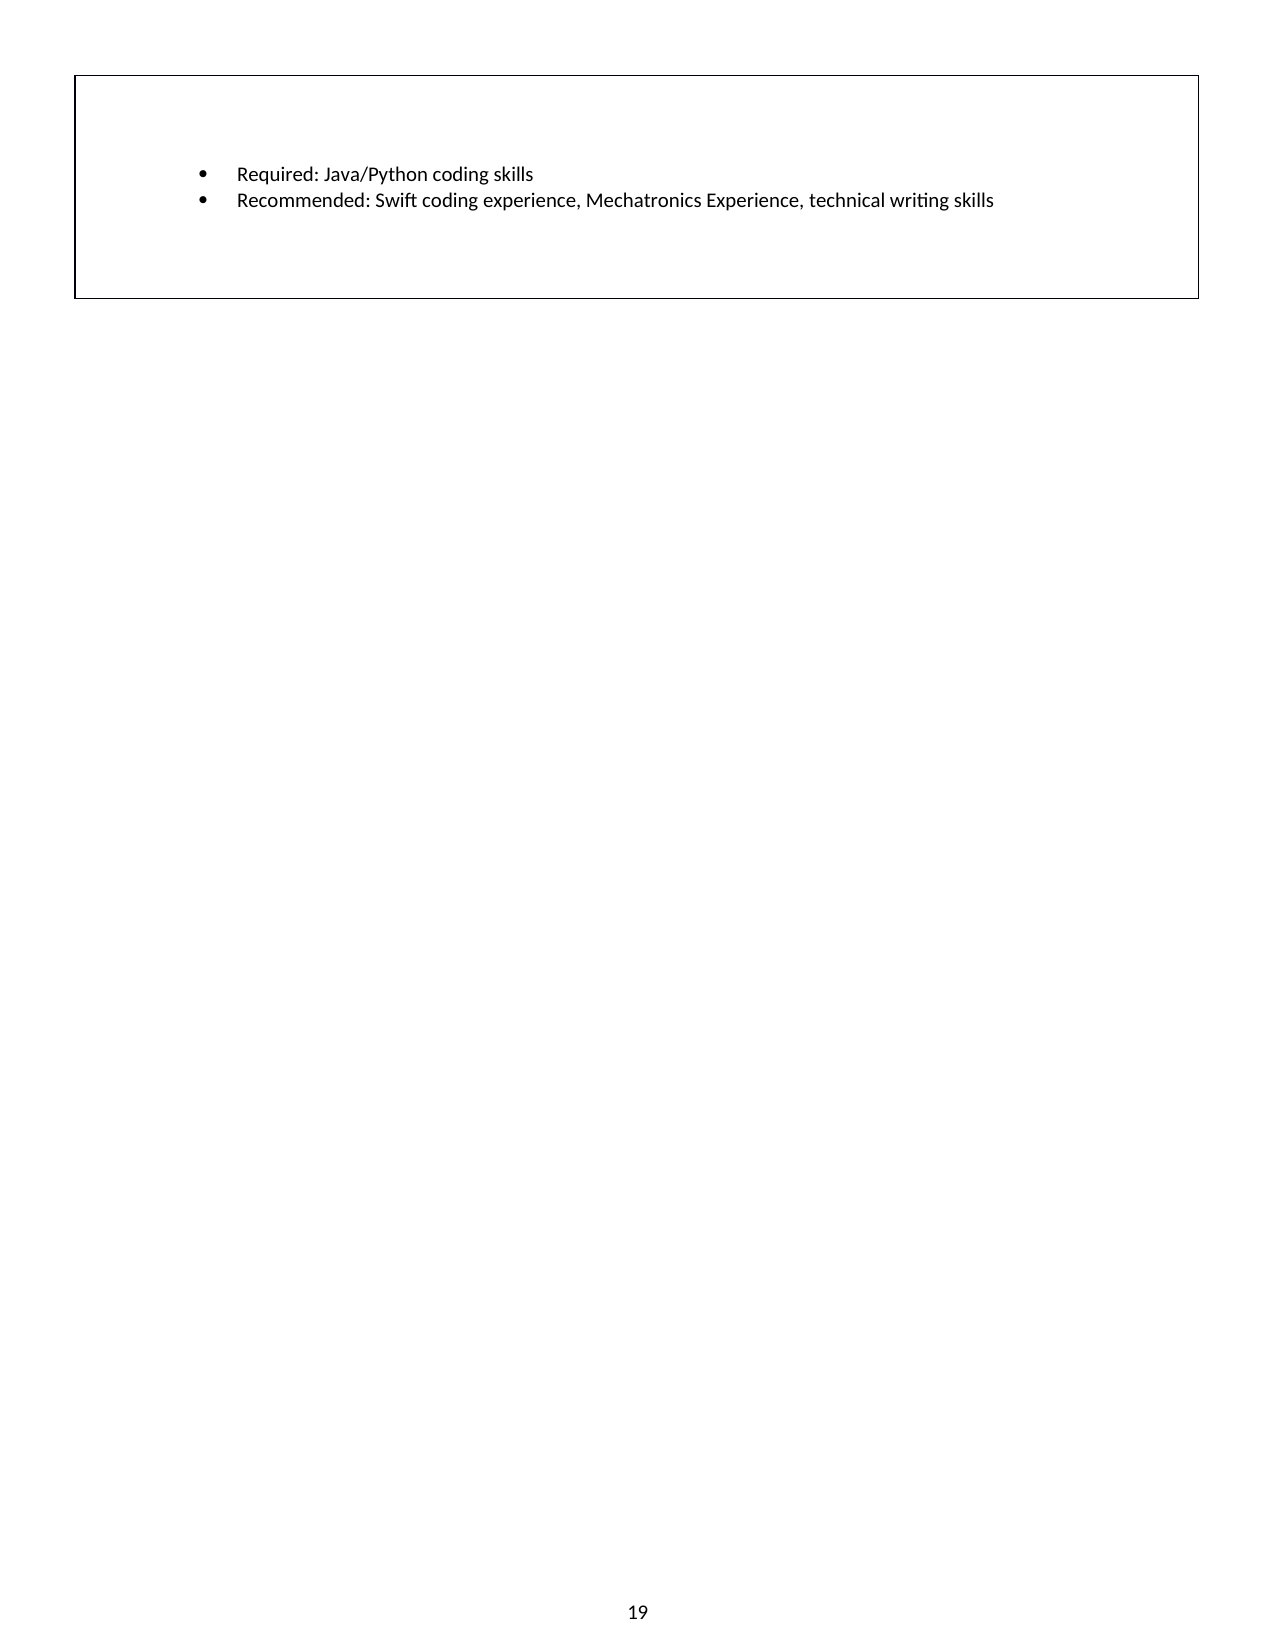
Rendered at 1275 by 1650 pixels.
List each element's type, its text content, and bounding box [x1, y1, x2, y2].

table_cell Required: Java/Python coding skills Recommended: Swift coding experience, Mechatronics Experience, technical writing skills [76, 76, 1198, 298]
